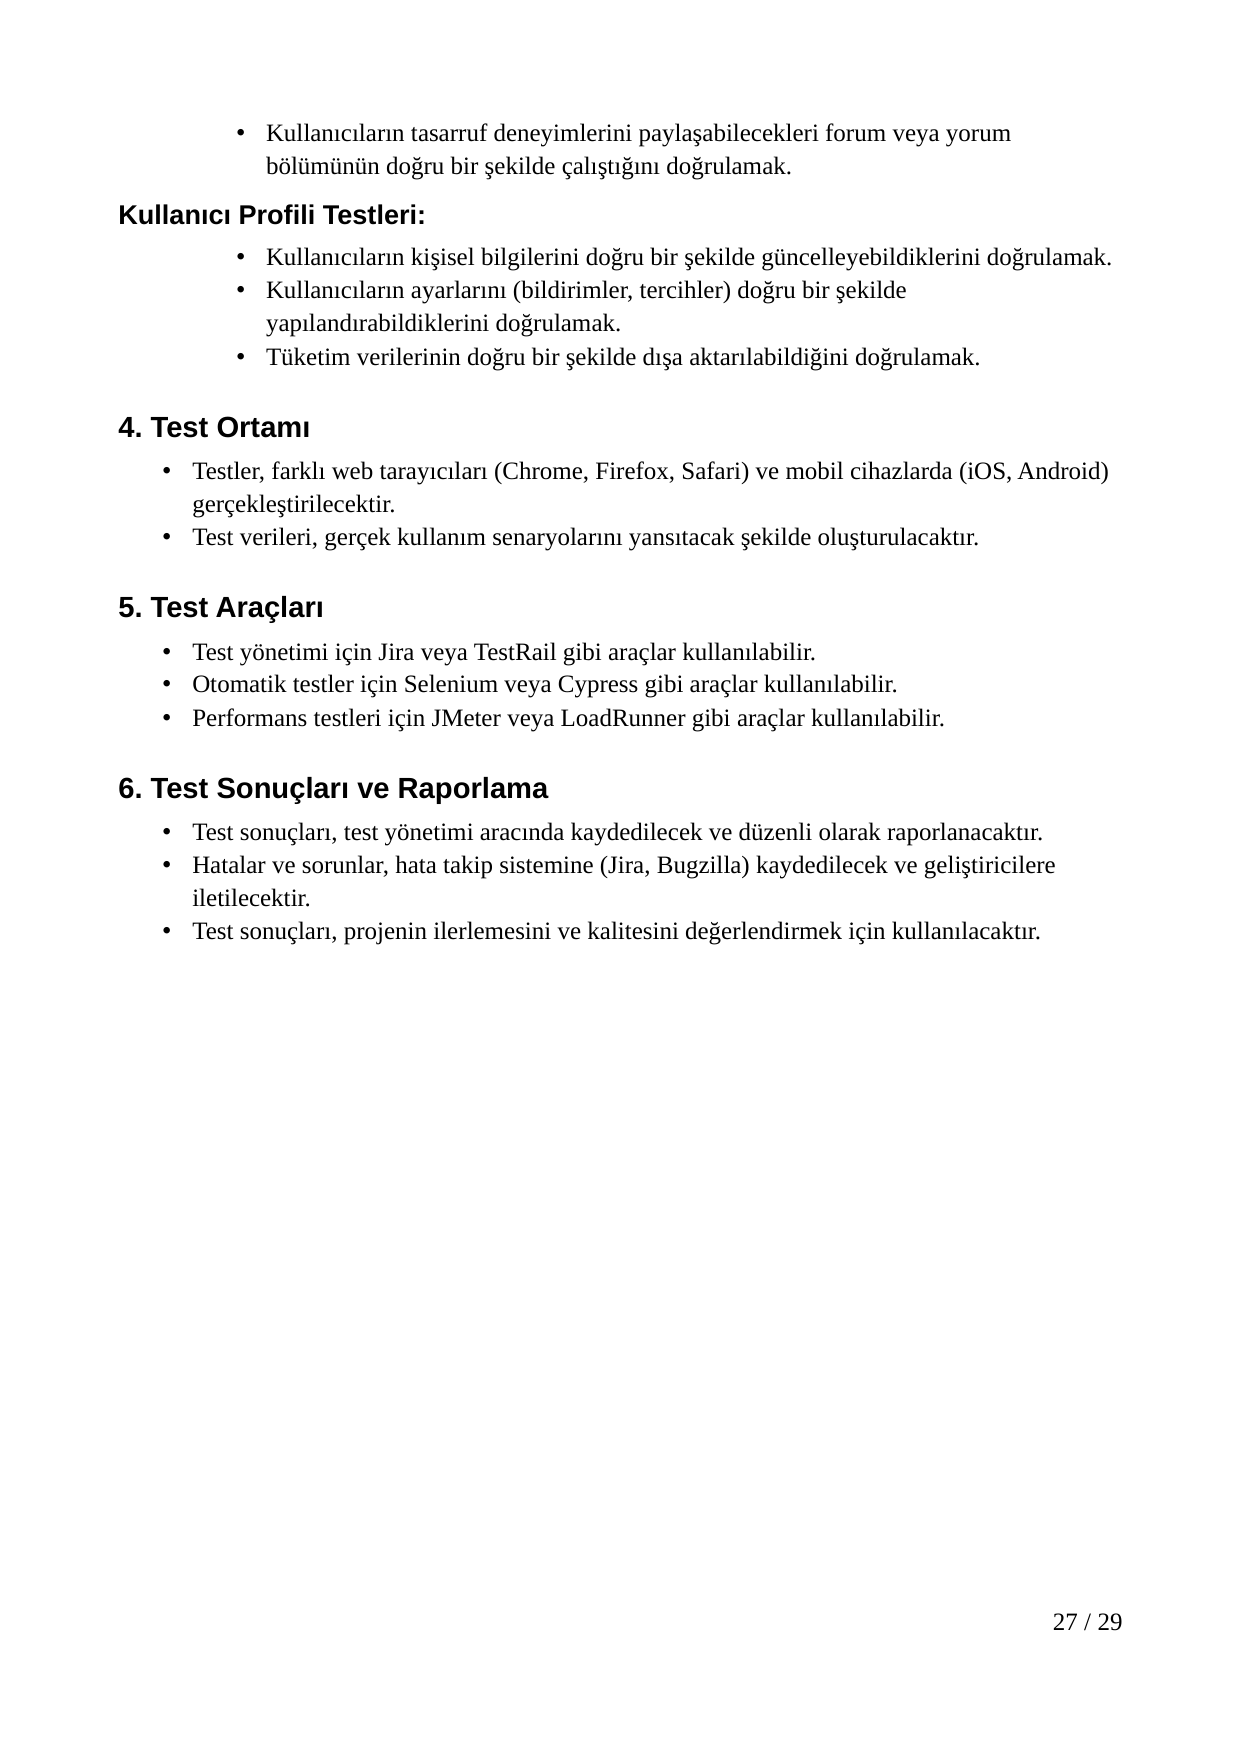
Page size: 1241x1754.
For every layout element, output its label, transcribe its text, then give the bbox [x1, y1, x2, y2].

list Testler, farklı web tarayıcıları (Chrome, Firefox, Safari) ve mobil cihazlarda (iOS, Android) gerçekleştirilecektir. [162, 456, 1122, 518]
subtitle 4. Test Ortamı [118, 410, 1122, 443]
list Tüketim verilerinin doğru bir şekilde dışa aktarılabildiğini doğrulamak. [236, 342, 1122, 370]
list Test verileri, gerçek kullanım senaryolarını yansıtacak şekilde oluşturulacaktır. [162, 522, 1122, 551]
list Test sonuçları, projenin ilerlemesini ve kalitesini değerlendirmek için kullanılacaktır. [162, 916, 1122, 945]
list Otomatik testler için Selenium veya Cypress gibi araçlar kullanılabilir. [162, 669, 1122, 698]
list Performans testleri için JMeter veya LoadRunner gibi araçlar kullanılabilir. [162, 703, 1122, 731]
subtitle 5. Test Araçları [118, 591, 1122, 624]
list Test yönetimi için Jira veya TestRail gibi araçlar kullanılabilir. [162, 637, 1122, 665]
list Hatalar ve sorunlar, hata takip sistemine (Jira, Bugzilla) kaydedilecek ve geliştiricilere iletilecektir. [162, 850, 1122, 912]
subtitle 6. Test Sonuçları ve Raporlama [118, 771, 1122, 804]
list Kullanıcıların tasarruf deneyimlerini paylaşabilecekleri forum veya yorum bölümünün doğru bir şekilde çalıştığını doğrulamak. [236, 118, 1122, 180]
list Test sonuçları, test yönetimi aracında kaydedilecek ve düzenli olarak raporlanacaktır. [162, 817, 1122, 846]
list Kullanıcıların ayarlarını (bildirimler, tercihler) doğru bir şekilde yapılandırabildiklerini doğrulamak. [236, 276, 1122, 337]
subtitle Kullanıcı Profili Testleri: [118, 199, 1122, 230]
list Kullanıcıların kişisel bilgilerini doğru bir şekilde güncelleyebildiklerini doğrulamak. [236, 242, 1122, 271]
